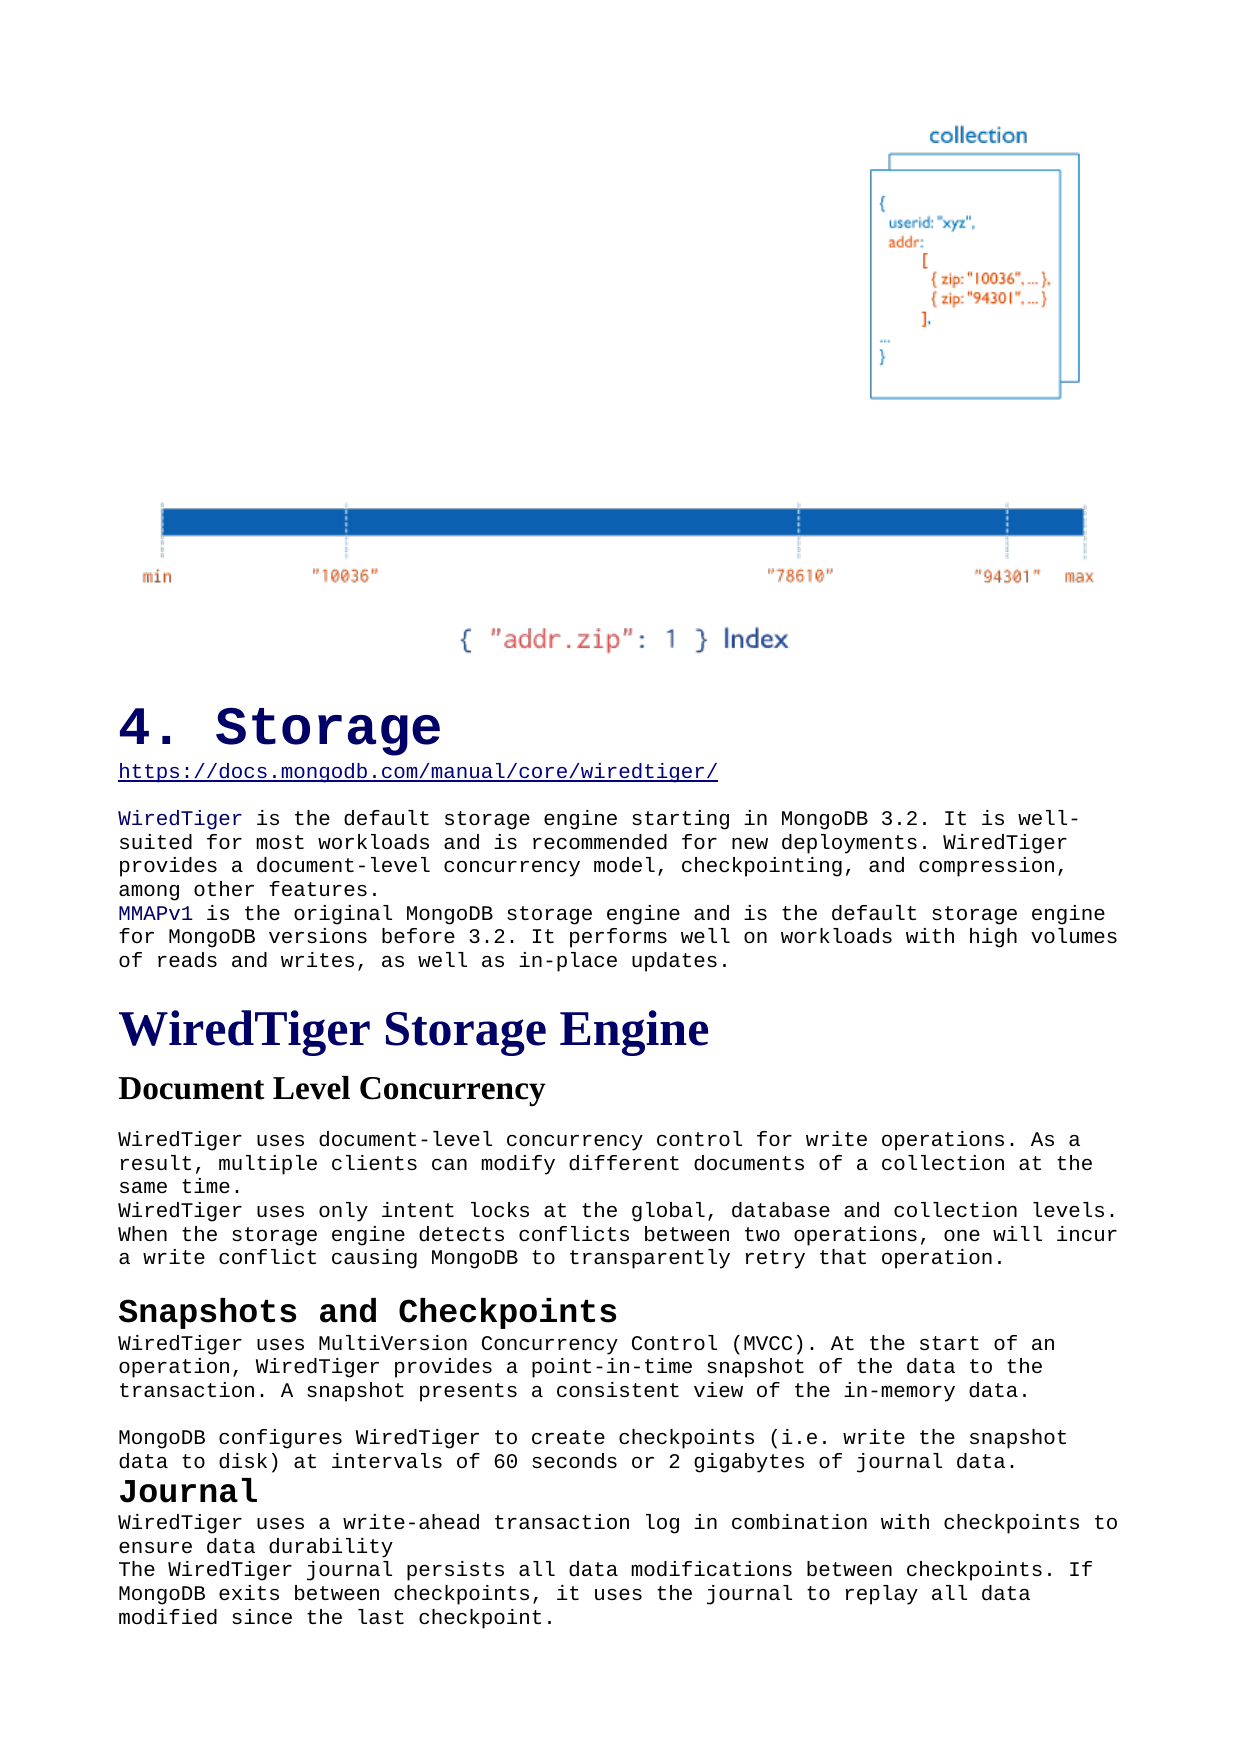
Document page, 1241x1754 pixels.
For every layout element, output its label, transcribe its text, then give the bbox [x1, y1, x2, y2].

text https://docs.mongodb.com/manual/core/wiredtiger/ [118, 761, 1122, 784]
text WiredTiger uses only intent locks at the global, database and collection levels. When the storage engine detects conflicts between two operations, one will incur a write conflict causing MongoDB to transparently retry that operation. [118, 1200, 1122, 1271]
text WiredTiger uses document-level concurrency control for write operations. As a result, multiple clients can modify different documents of a collection at the same time. [118, 1129, 1122, 1200]
text WiredTiger is the default storage engine starting in MongoDB 3.2. It is well-suited for most workloads and is recommended for new deployments. WiredTiger provides a document-level concurrency model, checkpointing, and compression, among other features. [118, 808, 1122, 903]
text Snapshots and Checkpoints [118, 1295, 1122, 1332]
text MongoDB configures WiredTiger to create checkpoints (i.e. write the snapshot data to disk) at intervals of 60 seconds or 2 gigabytes of journal data. [118, 1427, 1122, 1474]
subtitle WiredTiger Storage Engine [118, 999, 1122, 1056]
text Journal [118, 1474, 1122, 1512]
text WiredTiger uses MultiVersion Concurrency Control (MVCC). At the start of an operation, WiredTiger provides a point-in-time snapshot of the data to the transaction. A snapshot presents a consistent view of the in-memory data. [118, 1332, 1122, 1403]
picture [118, 118, 1123, 676]
text MMAPv1 is the original MongoDB storage engine and is the default storage engine for MongoDB versions before 3.2. It performs well on workloads with high volumes of reads and writes, as well as in-place updates. [118, 903, 1122, 974]
text Document Level Concurrency [118, 1069, 1122, 1107]
text WiredTiger uses a write-ahead transaction log in combination with checkpoints to ensure data durability [118, 1512, 1122, 1559]
text 4. Storage [118, 699, 1122, 761]
text The WiredTiger journal persists all data modifications between checkpoints. If MongoDB exits between checkpoints, it uses the journal to replay all data modified since the last checkpoint. [118, 1559, 1122, 1630]
